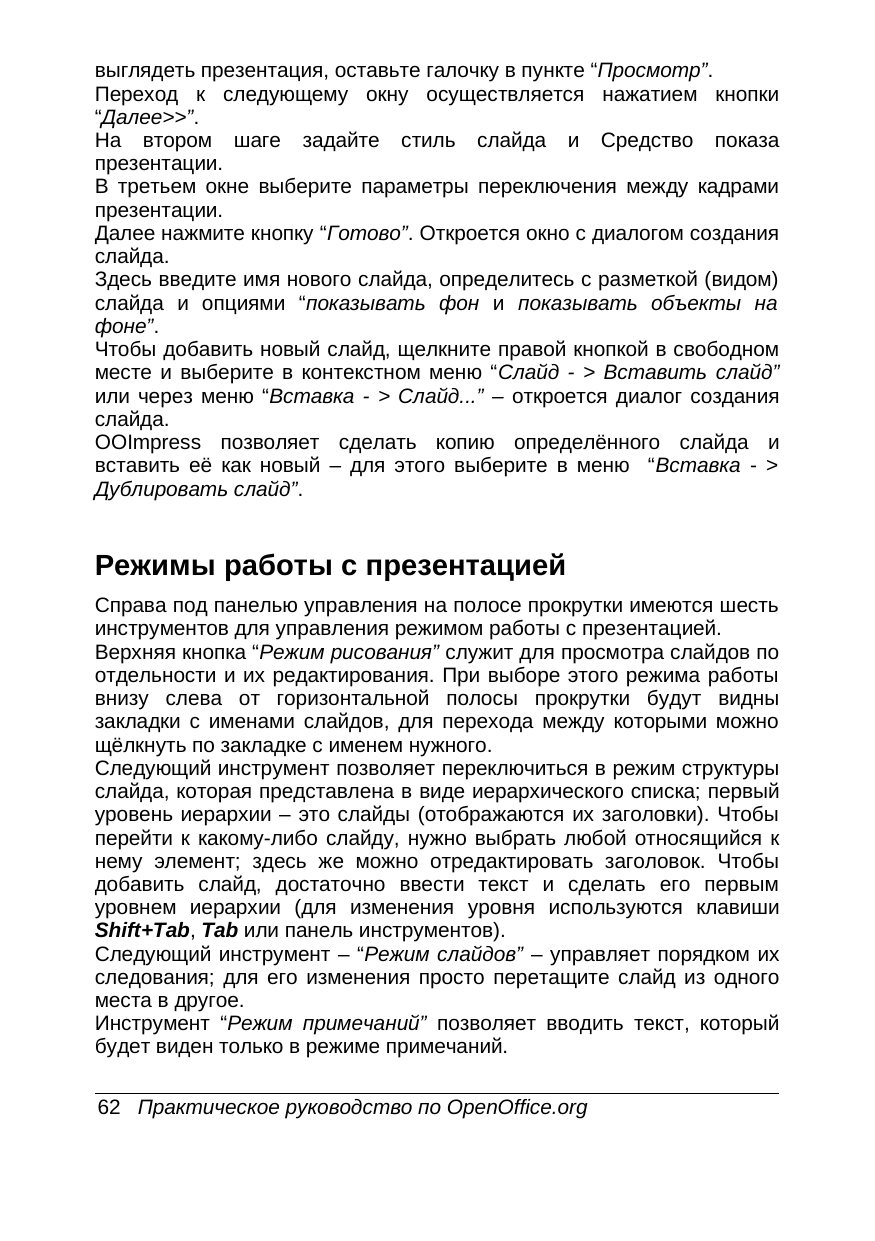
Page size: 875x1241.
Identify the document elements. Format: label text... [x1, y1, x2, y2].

text Инструмент “Режим примечаний” позволяет вводить текст, который будет виден только в режиме примечаний. [94, 1012, 779, 1058]
text Следующий инструмент – “Режим слайдов” – управляет порядком их следования; для его изменения просто перетащите слайд из одного места в другое. [94, 942, 779, 1012]
text Далее нажмите кнопку “Готово”. Откроется окно с диалогом создания слайда. [94, 222, 779, 268]
text В третьем окне выберите параметры переключения между кадрами презентации. [94, 175, 779, 222]
text Здесь введите имя нового слайда, определитесь с разметкой (видом) слайда и опциями “показывать фон и показывать объекты на фоне”. [94, 268, 779, 338]
text OOImpress позволяет сделать копию определённого слайда и вставить её как новый – для этого выберите в меню “Вставка - > Дублировать слайд”. [94, 431, 779, 500]
text Следующий инструмент позволяет переключиться в режим структуры слайда, которая представлена в виде иерархического списка; первый уровень иерархии – это слайды (отображаются их заголовки). Чтобы перейти к какому-либо слайду, нужно выбрать любой относящийся к нему элемент; здесь же можно отредактировать заголовок. Чтобы добавить слайд, достаточно ввести текст и сделать его первым уровнем иерархии (для изменения уровня используются клавиши Shift+Tab, Tab или панель инструментов). [94, 756, 779, 942]
text На втором шаге задайте стиль слайда и Средство показа презентации. [94, 129, 779, 175]
text выглядеть презентация, оставьте галочку в пункте “Просмотр”. [94, 59, 779, 82]
text Переход к следующему окну осуществляется нажатием кнопки “Далее>>”. [94, 82, 779, 129]
text Верхняя кнопка “Режим рисования” служит для просмотра слайдов по отдельности и их редактирования. При выборе этого режима работы внизу слева от горизонтальной полосы прокрутки будут видны закладки с именами слайдов, для перехода между которыми можно щёлкнуть по закладке с именем нужного. [94, 640, 779, 756]
text Справа под панелью управления на полосе прокрутки имеются шесть инструментов для управления режимом работы с презентацией. [94, 594, 779, 640]
text Чтобы добавить новый слайд, щелкните правой кнопкой в свободном месте и выберите в контекстном меню “Слайд - > Вставить слайд” или через меню “Вставка - > Слайд...” – откроется диалог создания слайда. [94, 338, 779, 431]
subtitle Режимы работы с презентацией [94, 549, 779, 581]
